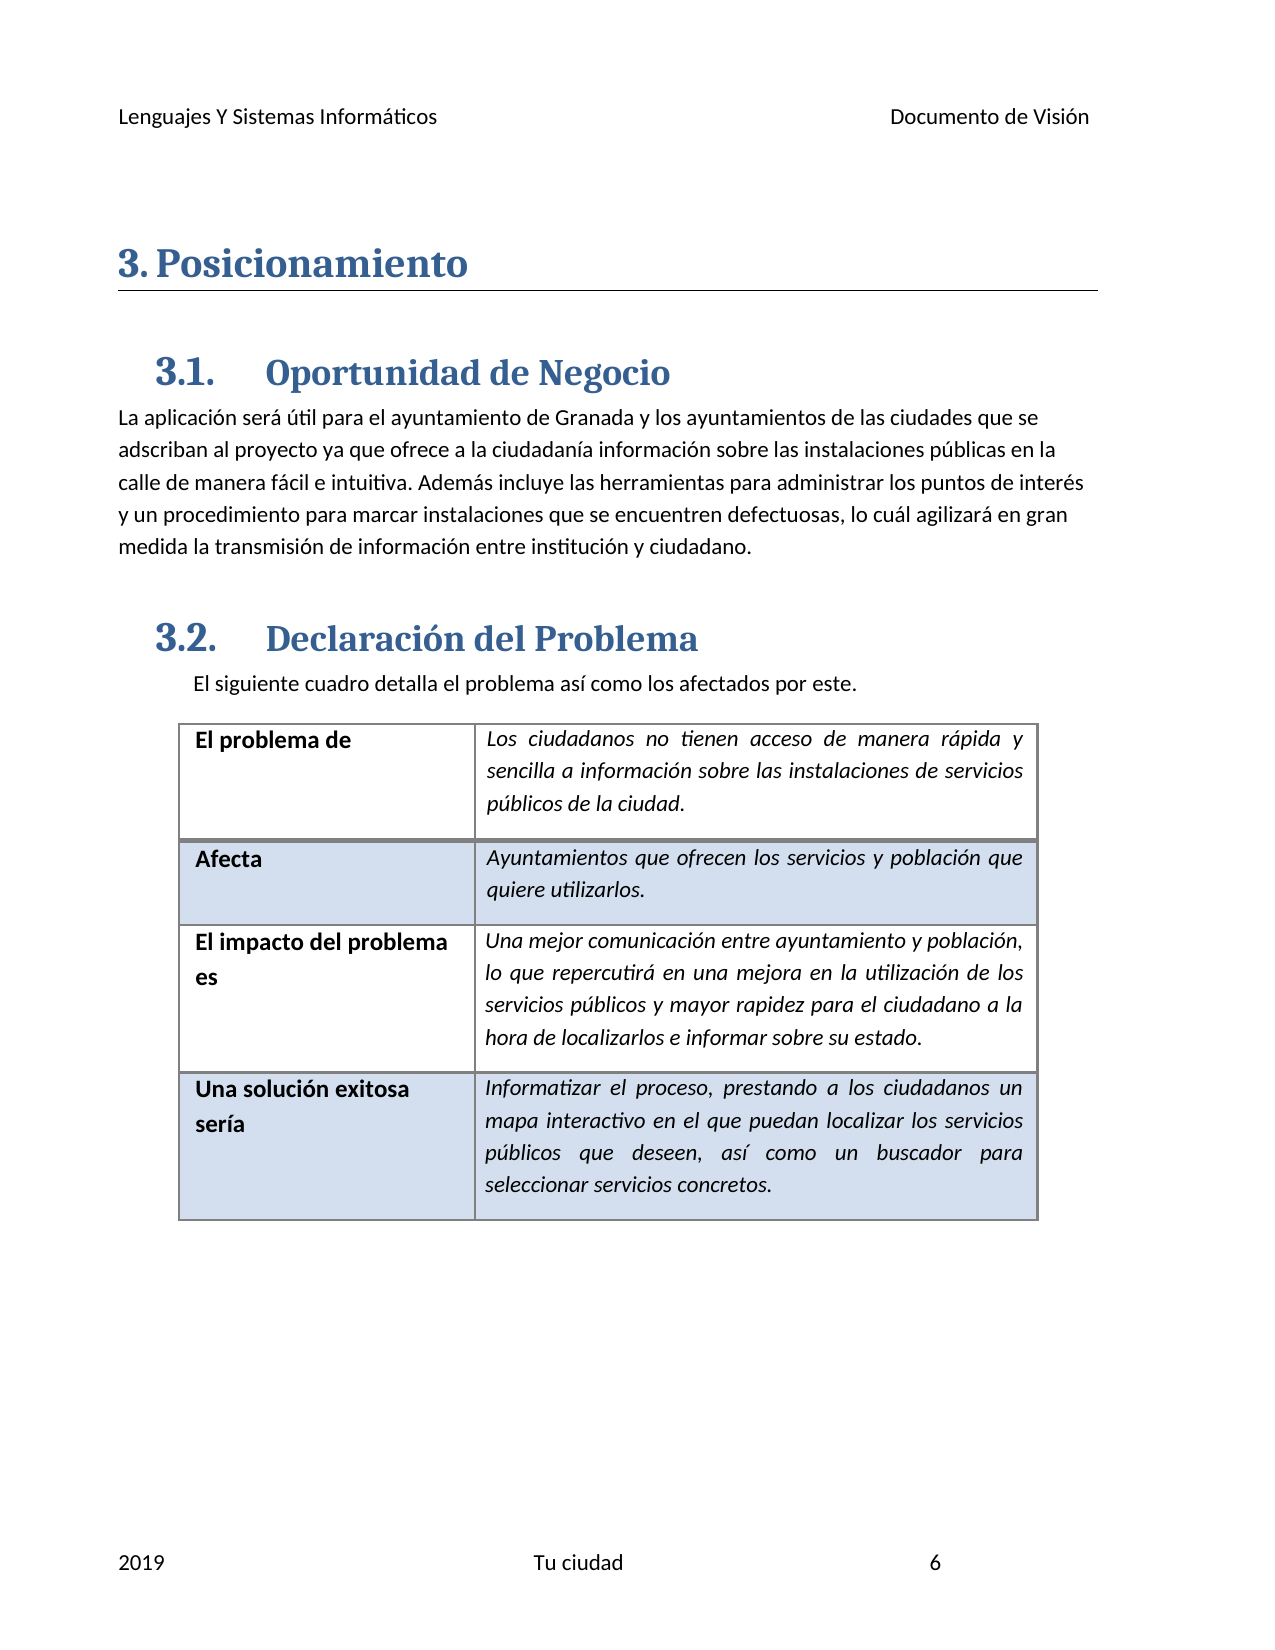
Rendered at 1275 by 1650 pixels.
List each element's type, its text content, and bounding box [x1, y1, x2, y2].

table_cell Una solución exitosa sería [180, 1074, 474, 1219]
text El siguiente cuadro detalla el problema así como los afectados por este. [193, 669, 1098, 697]
text La aplicación será útil para el ayuntamiento de Granada y los ayuntamientos de las ciudades que se adscriban al proyecto ya que ofrece a la ciudadanía información sobre las instalaciones públicas en la calle de manera fácil e intuitiva. Además incluye las herramientas para administrar los puntos de interés y un procedimiento para marcar instalaciones que se encuentren defectuosas, lo cuál agilizará en gran medida la transmisión de información entre institución y ciudadano. [118, 403, 1098, 560]
table_cell Una mejor comunicación entre ayuntamiento y población, lo que repercutirá en una mejora en la utilización de los servicios públicos y mayor rapidez para el ciudadano a la hora de localizarlos e informar sobre su estado. [476, 926, 1036, 1071]
table_cell El impacto del problema es [180, 926, 474, 1071]
subtitle Oportunidad de Negocio [156, 348, 1098, 396]
table_cell Afecta [180, 843, 474, 924]
table_header El problema de [180, 725, 474, 838]
table_header Los ciudadanos no tienen acceso de manera rápida y sencilla a información sobre las instalaciones de servicios públicos de la ciudad. [476, 725, 1036, 838]
subtitle Posicionamiento [118, 240, 1098, 290]
table_cell Informatizar el proceso, prestando a los ciudadanos un mapa interactivo en el que puedan localizar los servicios públicos que deseen, así como un buscador para seleccionar servicios concretos. [476, 1074, 1036, 1219]
subtitle Declaración del Problema [156, 614, 1098, 662]
table_cell Ayuntamientos que ofrecen los servicios y población que quiere utilizarlos. [476, 843, 1036, 924]
